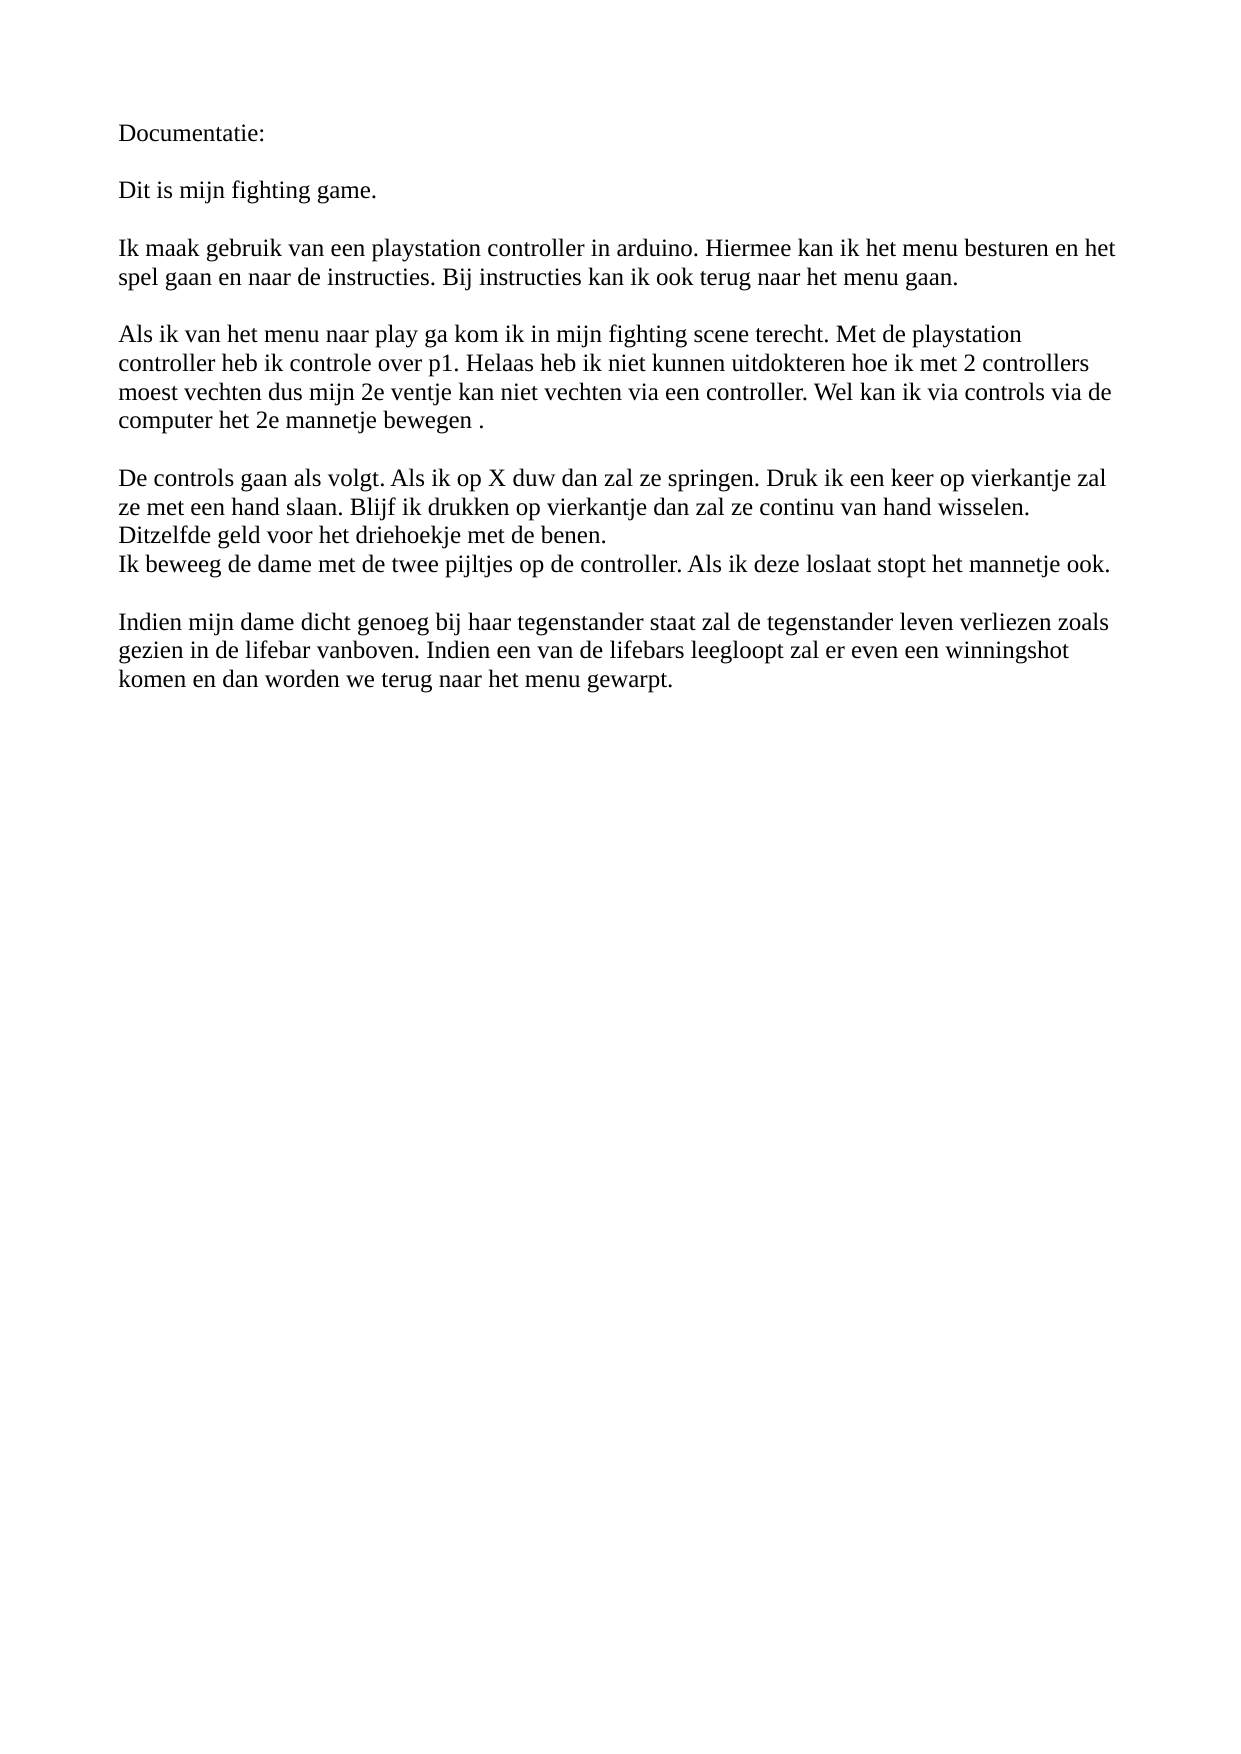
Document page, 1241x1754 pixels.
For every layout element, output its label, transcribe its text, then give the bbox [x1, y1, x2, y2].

text Dit is mijn fighting game. Ik maak gebruik van een playstation controller in arduino. Hiermee kan ik het menu besturen en het spel gaan en naar de instructies. Bij instructies kan ik ook terug naar het menu gaan. Als ik van het menu naar play ga kom ik in mijn fighting scene terecht. Met de playstation controller heb ik controle over p1. Helaas heb ik niet kunnen uitdokteren hoe ik met 2 controllers moest vechten dus mijn 2e ventje kan niet vechten via een controller. Wel kan ik via controls via de computer het 2e mannetje bewegen . De controls gaan als volgt. Als ik op X duw dan zal ze springen. Druk ik een keer op vierkantje zal ze met een hand slaan. Blijf ik drukken op vierkantje dan zal ze continu van hand wisselen. Ditzelfde geld voor het driehoekje met de benen. Ik beweeg de dame met de twee pijltjes op de controller. Als ik deze loslaat stopt het mannetje ook. Indien mijn dame dicht genoeg bij haar tegenstander staat zal de tegenstander leven verliezen zoals gezien in de lifebar vanboven. Indien een van de lifebars leegloopt zal er even een winningshot komen en dan worden we terug naar het menu gewarpt. [118, 176, 1122, 693]
text Documentatie: [118, 118, 1122, 147]
